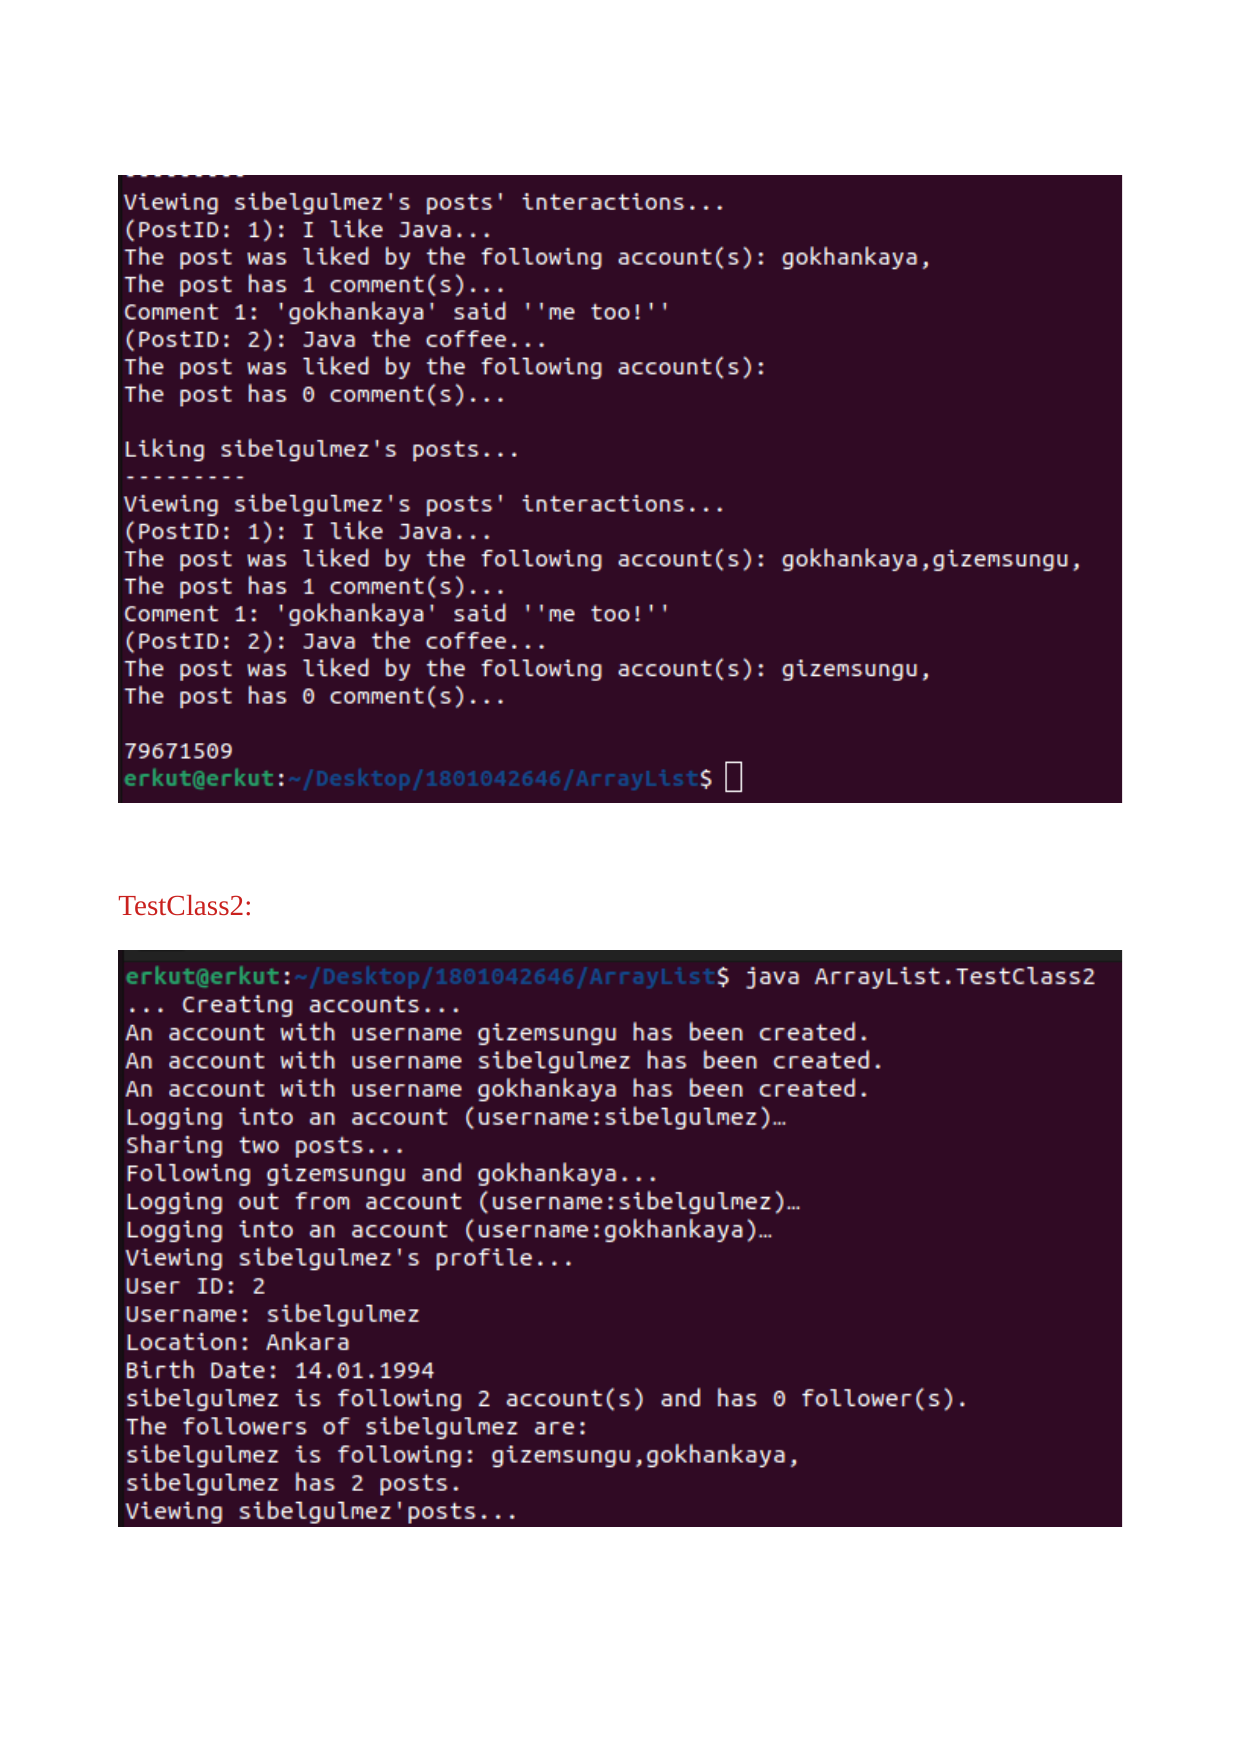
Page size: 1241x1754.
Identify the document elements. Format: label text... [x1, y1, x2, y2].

text TestClass2: [118, 888, 1122, 922]
picture [118, 175, 1123, 803]
picture [118, 950, 1123, 1527]
